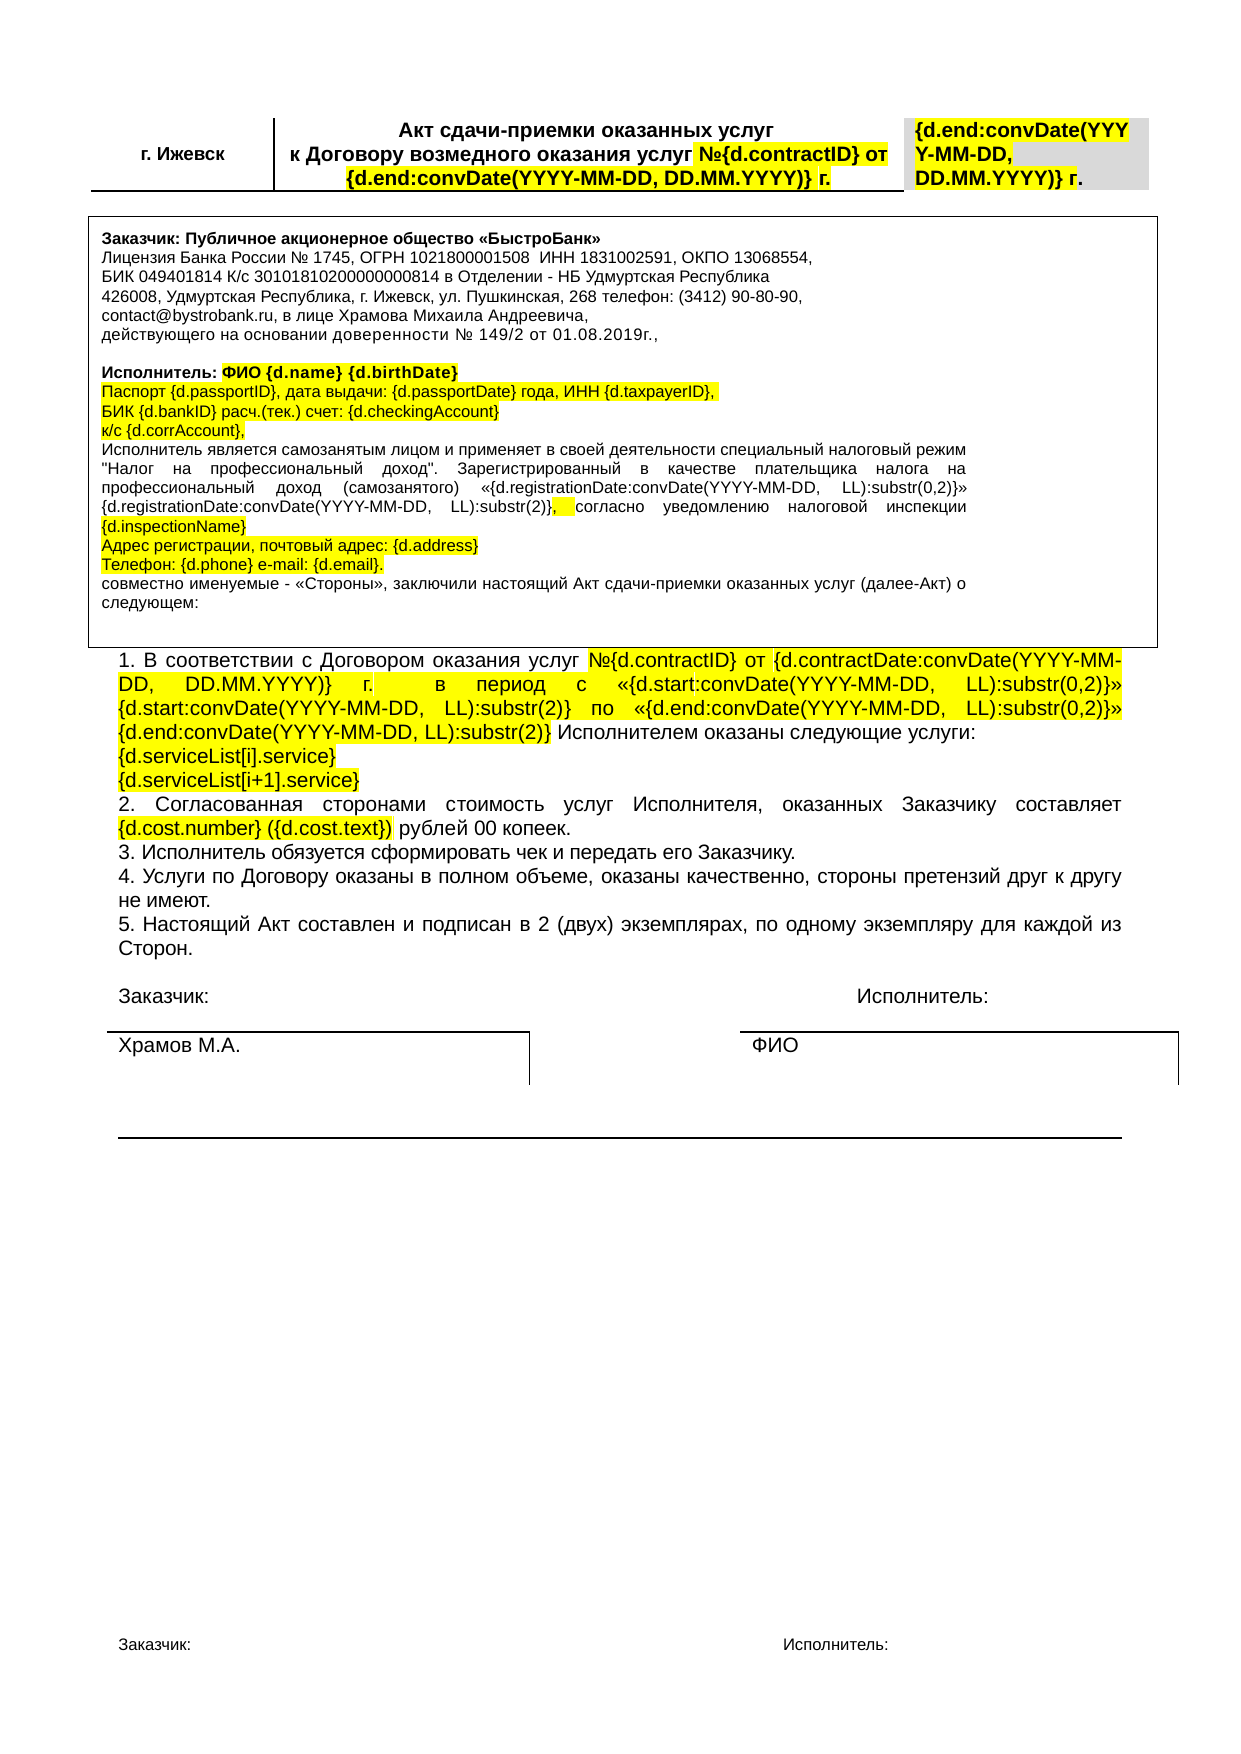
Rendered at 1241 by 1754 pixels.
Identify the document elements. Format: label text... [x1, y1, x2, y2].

text Заказчик: Исполнитель: [118, 983, 1122, 1007]
table_header Храмов М.А. [107, 1033, 529, 1058]
text {d.serviceList[i].service} [118, 744, 1122, 768]
table_header Заказчик: Публичное акционерное общество «БыстроБанк» Лицензия Банка России № 1745, ОГРН 1021800001508 ИНН 1831002591, ОКПО 13068554, БИК 049401814 К/с 30101810200000000814 в Отделении - НБ Удмуртская Республика 426008, Удмуртская Республика, г. Ижевск, ул. Пушкинская, 268 телефон: (3412) 90-80-90, contact@bystrobank.ru, в лице Храмова Михаила Андреевича, действующего на основании доверенности № 149/2 от 01.08.2019г., Исполнитель: ФИО {d.name} {d.birthDate} Паспорт {d.passportID}, дата выдачи: {d.passportDate} года, ИНН {d.taxpayerID}, БИК {d.bankID} расч.(тек.) счет: {d.checkingAccount} к/с {d.corrAccount}, Исполнитель является самозанятым лицом и применяет в своей деятельности специальный налоговый режим "Налог на профессиональный доход". Зарегистрированный в качестве плательщика налога на профессиональный доход (самозанятого) «{d.registrationDate:convDate(YYYY-MM-DD, LL):substr(0,2)}» {d.registrationDate:convDate(YYYY-MM-DD, LL):substr(2)}, согласно уведомлению налоговой инспекции {d.inspectionName} Адрес регистрации, почтовый адрес: {d.address} Телефон: {d.phone} е-mail: {d.email}. совместно именуемые - «Стороны», заключили настоящий Акт сдачи-приемки оказанных услуг (далее-Акт) о следующем: [89, 217, 978, 647]
table_cell [740, 1058, 1178, 1084]
text 4. Услуги по Договору оказаны в полном объеме, оказаны качественно, стороны претензий друг к другу не имеют. [118, 864, 1122, 912]
table_header Акт сдачи-приемки оказанных услуг к Договору возмедного оказания услуг №{d.contractID} от {d.end:convDate(YYYY-MM-DD, DD.MM.YYYY)} г. [275, 118, 903, 190]
text {d.serviceList[i+1].service} [118, 768, 1122, 792]
text 1. В соответствии с Договором оказания услуг №{d.contractID} от {d.contractDate:convDate(YYYY-MM-DD, DD.MM.YYYY)} г. в период с «{d.start:convDate(YYYY-MM-DD, LL):substr(0,2)}» {d.start:convDate(YYYY-MM-DD, LL):substr(2)} по «{d.end:convDate(YYYY-MM-DD, LL):substr(0,2)}» {d.end:convDate(YYYY-MM-DD, LL):substr(2)} Исполнителем оказаны следующие услуги: [118, 648, 1122, 744]
text 5. Настоящий Акт составлен и подписан в 2 (двух) экземплярах, по одному экземпляру для каждой из Сторон. [118, 912, 1122, 959]
table_header г. Ижевск [91, 118, 273, 190]
table_header {d.end:convDate(YYYY-MM-DD, DD.MM.YYYY)} г. [904, 118, 1149, 190]
table_header [978, 217, 1157, 647]
table_cell [107, 1058, 529, 1084]
table_cell [530, 1058, 740, 1084]
table_header [530, 1031, 740, 1058]
table_header ФИО [740, 1033, 1178, 1058]
text 3. Исполнитель обязуется сформировать чек и передать его Заказчику. [118, 840, 1122, 864]
text 2. Согласованная сторонами стоимость услуг Исполнителя, оказанных Заказчику составляет {d.cost.number} ({d.cost.text}) рублей 00 копеек. [118, 792, 1122, 840]
